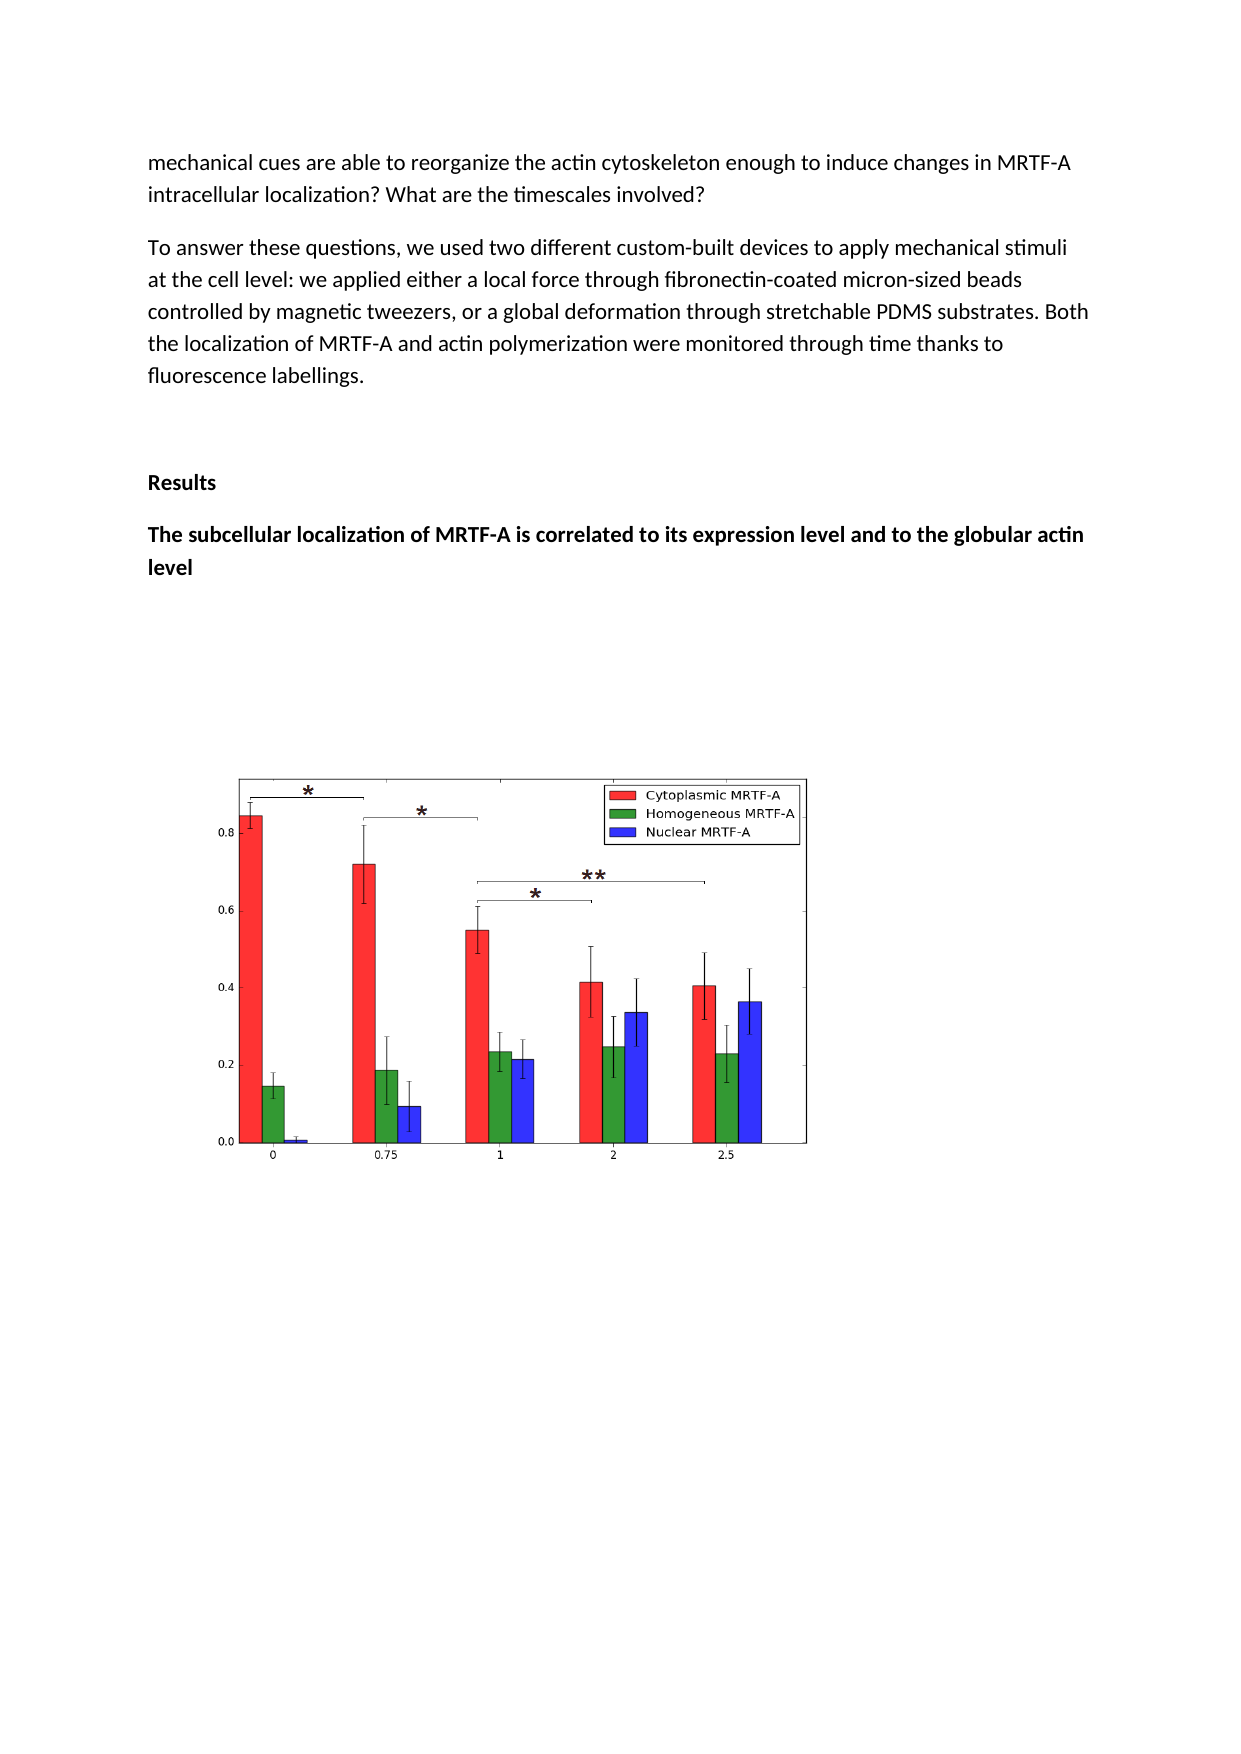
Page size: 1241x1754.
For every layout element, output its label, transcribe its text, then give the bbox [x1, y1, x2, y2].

picture [147, 746, 879, 1229]
text To answer these questions, we used two different custom-built devices to apply mechanical stimuli at the cell level: we applied either a local force through fibronectin-coated micron-sized beads controlled by magnetic tweezers, or a global deformation through stretchable PDMS substrates. Both the localization of MRTF-A and actin polymerization were monitored through time thanks to fluorescence labellings. [148, 233, 1093, 389]
text The subcellular localization of MRTF-A is correlated to its expression level and to the globular actin level [148, 521, 1093, 581]
text mechanical cues are able to reorganize the actin cytoskeleton enough to induce changes in MRTF-A intracellular localization? What are the timescales involved? [148, 148, 1093, 208]
text Results [148, 468, 1093, 496]
